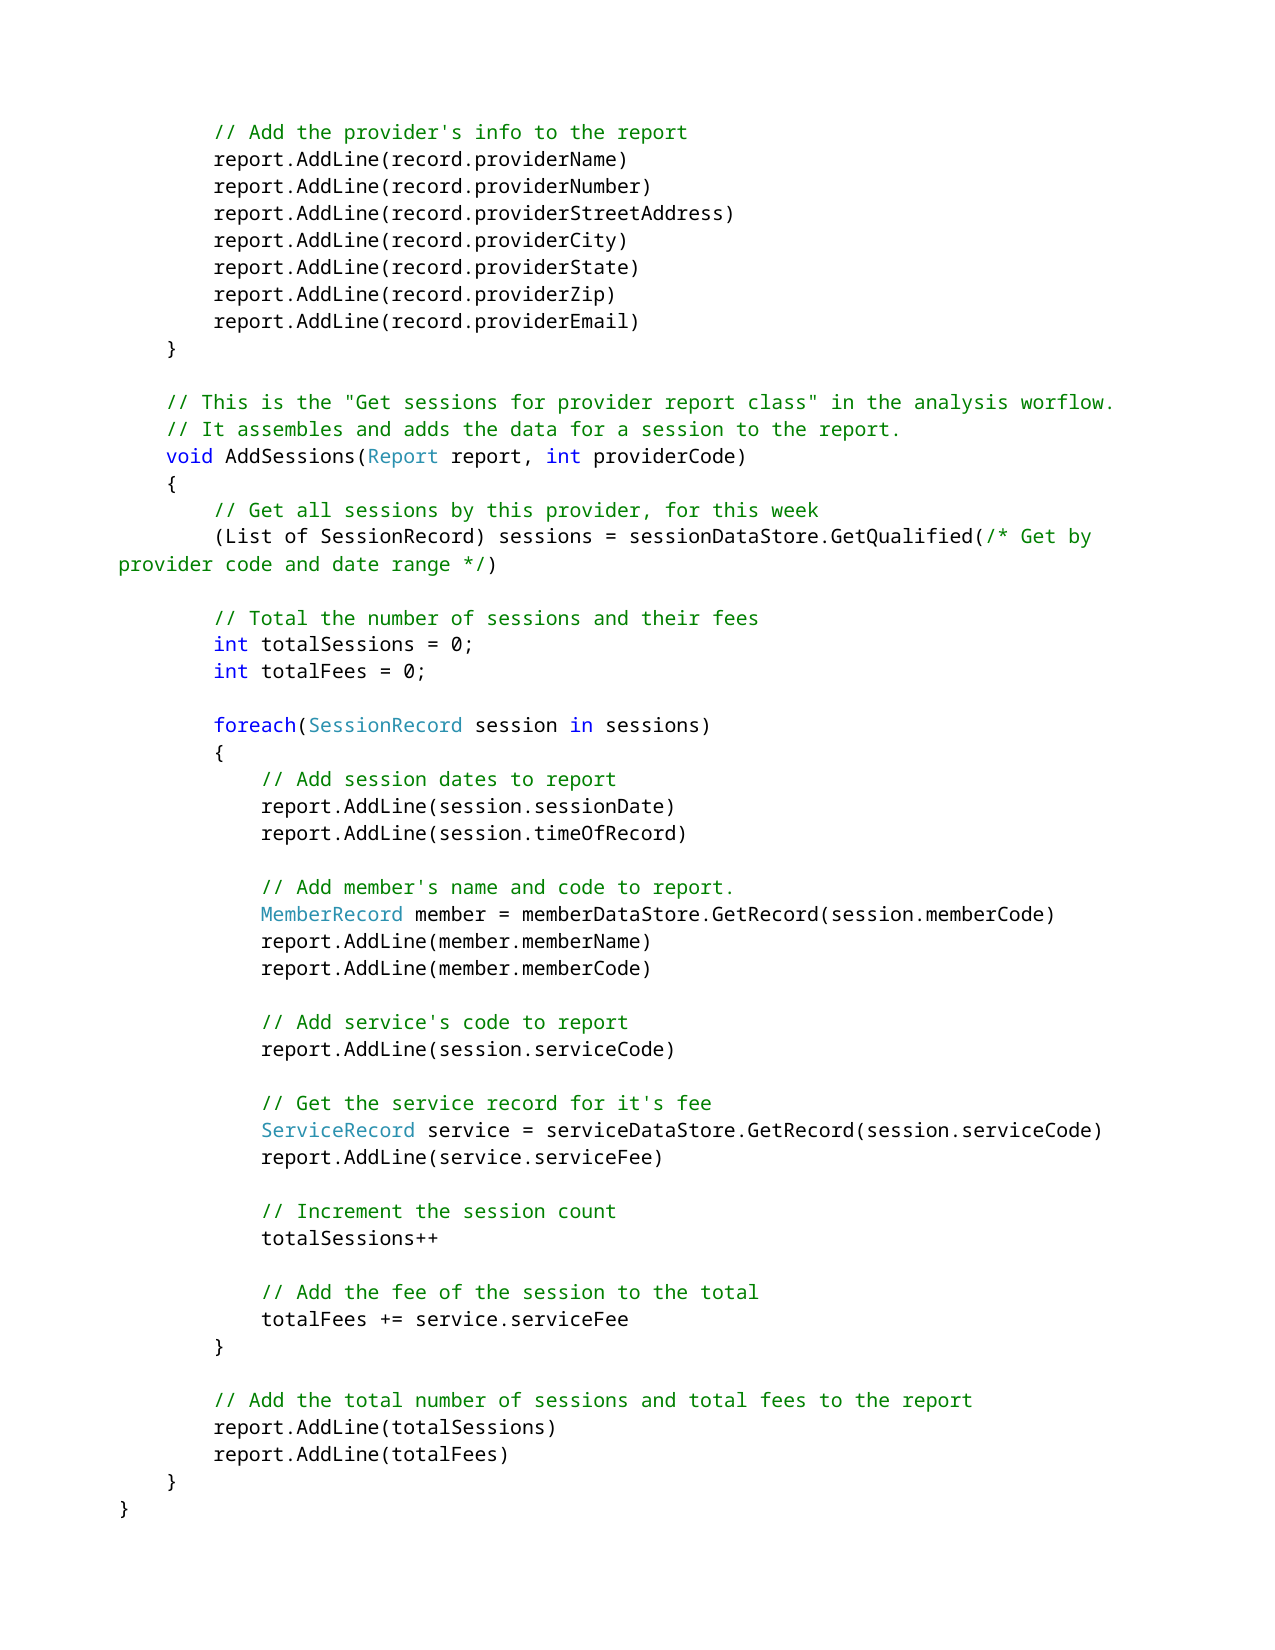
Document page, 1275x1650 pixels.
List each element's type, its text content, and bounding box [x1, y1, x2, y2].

text report.AddLine(record.providerState) [118, 253, 1157, 280]
text { [118, 739, 1157, 766]
text int totalSessions = 0; [118, 631, 1157, 658]
text report.AddLine(record.providerEmail) [118, 307, 1157, 334]
text report.AddLine(session.sessionDate) [118, 793, 1157, 819]
text // Add the provider's info to the report [118, 118, 1157, 145]
text report.AddLine(session.timeOfRecord) [118, 819, 1157, 847]
text report.AddLine(session.serviceCode) [118, 1035, 1157, 1062]
text report.AddLine(record.providerZip) [118, 280, 1157, 307]
text // Get the service record for it's fee [118, 1089, 1157, 1116]
text report.AddLine(record.providerStreetAddress) [118, 199, 1157, 226]
text } [118, 1332, 1157, 1359]
text // Add service's code to report [118, 1008, 1157, 1035]
text (List of SessionRecord) sessions = sessionDataStore.GetQualified(/* Get by provider code and date range */) [118, 523, 1157, 577]
text } [118, 1494, 1157, 1521]
text } [118, 334, 1157, 361]
text // Add the fee of the session to the total [118, 1278, 1157, 1305]
text totalSessions++ [118, 1224, 1157, 1251]
text // It assembles and adds the data for a session to the report. [118, 415, 1157, 442]
text report.AddLine(totalFees) [118, 1440, 1157, 1467]
text report.AddLine(record.providerCity) [118, 226, 1157, 253]
text report.AddLine(totalSessions) [118, 1413, 1157, 1440]
text // Add member's name and code to report. [118, 873, 1157, 901]
text report.AddLine(record.providerName) [118, 145, 1157, 172]
text void AddSessions(Report report, int providerCode) [118, 442, 1157, 469]
text // Add the total number of sessions and total fees to the report [118, 1386, 1157, 1413]
text report.AddLine(record.providerNumber) [118, 172, 1157, 199]
text { [118, 469, 1157, 496]
text report.AddLine(member.memberCode) [118, 954, 1157, 981]
text // Increment the session count [118, 1197, 1157, 1224]
text foreach(SessionRecord session in sessions) [118, 712, 1157, 739]
text } [118, 1467, 1157, 1494]
text // Get all sessions by this provider, for this week [118, 496, 1157, 523]
text ServiceRecord service = serviceDataStore.GetRecord(session.serviceCode) [118, 1116, 1157, 1143]
text totalFees += service.serviceFee [118, 1305, 1157, 1332]
text int totalFees = 0; [118, 658, 1157, 685]
text // Total the number of sessions and their fees [118, 604, 1157, 631]
text MemberRecord member = memberDataStore.GetRecord(session.memberCode) [118, 901, 1157, 927]
text report.AddLine(service.serviceFee) [118, 1143, 1157, 1170]
text report.AddLine(member.memberName) [118, 927, 1157, 954]
text // Add session dates to report [118, 766, 1157, 793]
text // This is the "Get sessions for provider report class" in the analysis worflow. [118, 388, 1157, 415]
